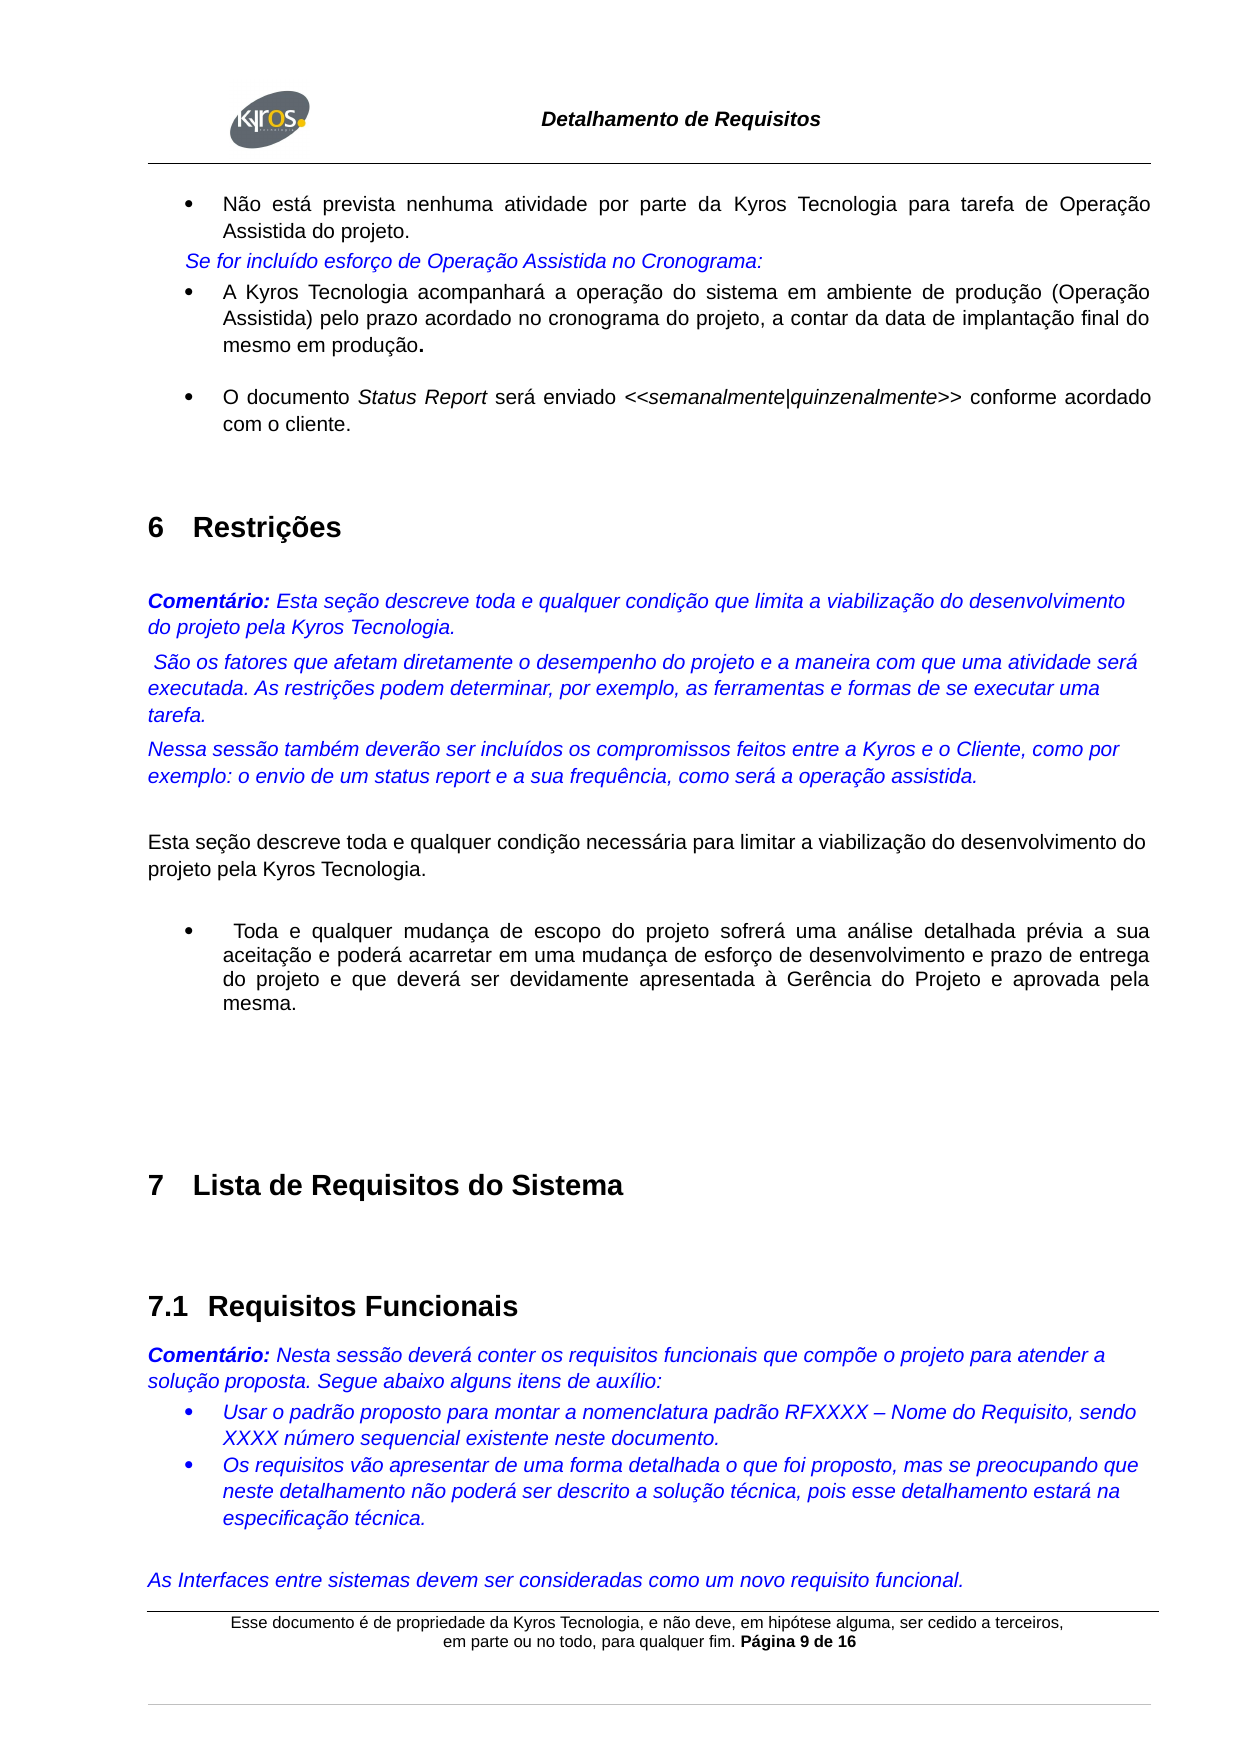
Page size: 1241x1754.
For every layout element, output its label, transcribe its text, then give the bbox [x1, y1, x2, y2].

subtitle Requisitos Funcionais [148, 1289, 1151, 1323]
text Comentário: Nesta sessão deverá conter os requisitos funcionais que compõe o projeto para atender a solução proposta. Segue abaixo alguns itens de auxílio: [148, 1343, 1151, 1393]
text São os fatores que afetam diretamente o desempenho do projeto e a maneira com que uma atividade será executada. As restrições podem determinar, por exemplo, as ferramentas e formas de se executar uma tarefa. [148, 650, 1151, 726]
picture [229, 79, 311, 159]
text Esta seção descreve toda e qualquer condição necessária para limitar a viabilização do desenvolvimento do projeto pela Kyros Tecnologia. [148, 830, 1151, 881]
text Nessa sessão também deverão ser incluídos os compromissos feitos entre a Kyros e o Cliente, como por exemplo: o envio de um status report e a sua frequência, como será a operação assistida. [148, 737, 1151, 787]
list Usar o padrão proposto para montar a nomenclatura padrão RFXXXX – Nome do Requisito, sendo XXXX número sequencial existente neste documento. [185, 1400, 1151, 1450]
list Os requisitos vão apresentar de uma forma detalhada o que foi proposto, mas se preocupando que neste detalhamento não poderá ser descrito a solução técnica, pois esse detalhamento estará na especificação técnica. [185, 1453, 1151, 1529]
text As Interfaces entre sistemas devem ser consideradas como um novo requisito funcional. [148, 1568, 1151, 1592]
list Toda e qualquer mudança de escopo do projeto sofrerá uma análise detalhada prévia a sua aceitação e poderá acarretar em uma mudança de esforço de desenvolvimento e prazo de entrega do projeto e que deverá ser devidamente apresentada à Gerência do Projeto e aprovada pela mesma. [185, 919, 1151, 1015]
list A Kyros Tecnologia acompanhará a operação do sistema em ambiente de produção (Operação Assistida) pelo prazo acordado no cronograma do projeto, a contar da data de implantação final do mesmo em produção. [185, 280, 1151, 356]
text Se for incluído esforço de Operação Assistida no Cronograma: [185, 249, 1151, 273]
text Comentário: Esta seção descreve toda e qualquer condição que limita a viabilização do desenvolvimento do projeto pela Kyros Tecnologia. [148, 589, 1151, 639]
list Não está prevista nenhuma atividade por parte da Kyros Tecnologia para tarefa de Operação Assistida do projeto. [185, 192, 1151, 243]
list O documento Status Report será enviado <<semanalmente|quinzenalmente>> conforme acordado com o cliente. [185, 385, 1151, 436]
subtitle Lista de Requisitos do Sistema [148, 1168, 1151, 1201]
subtitle Restrições [148, 510, 1151, 544]
